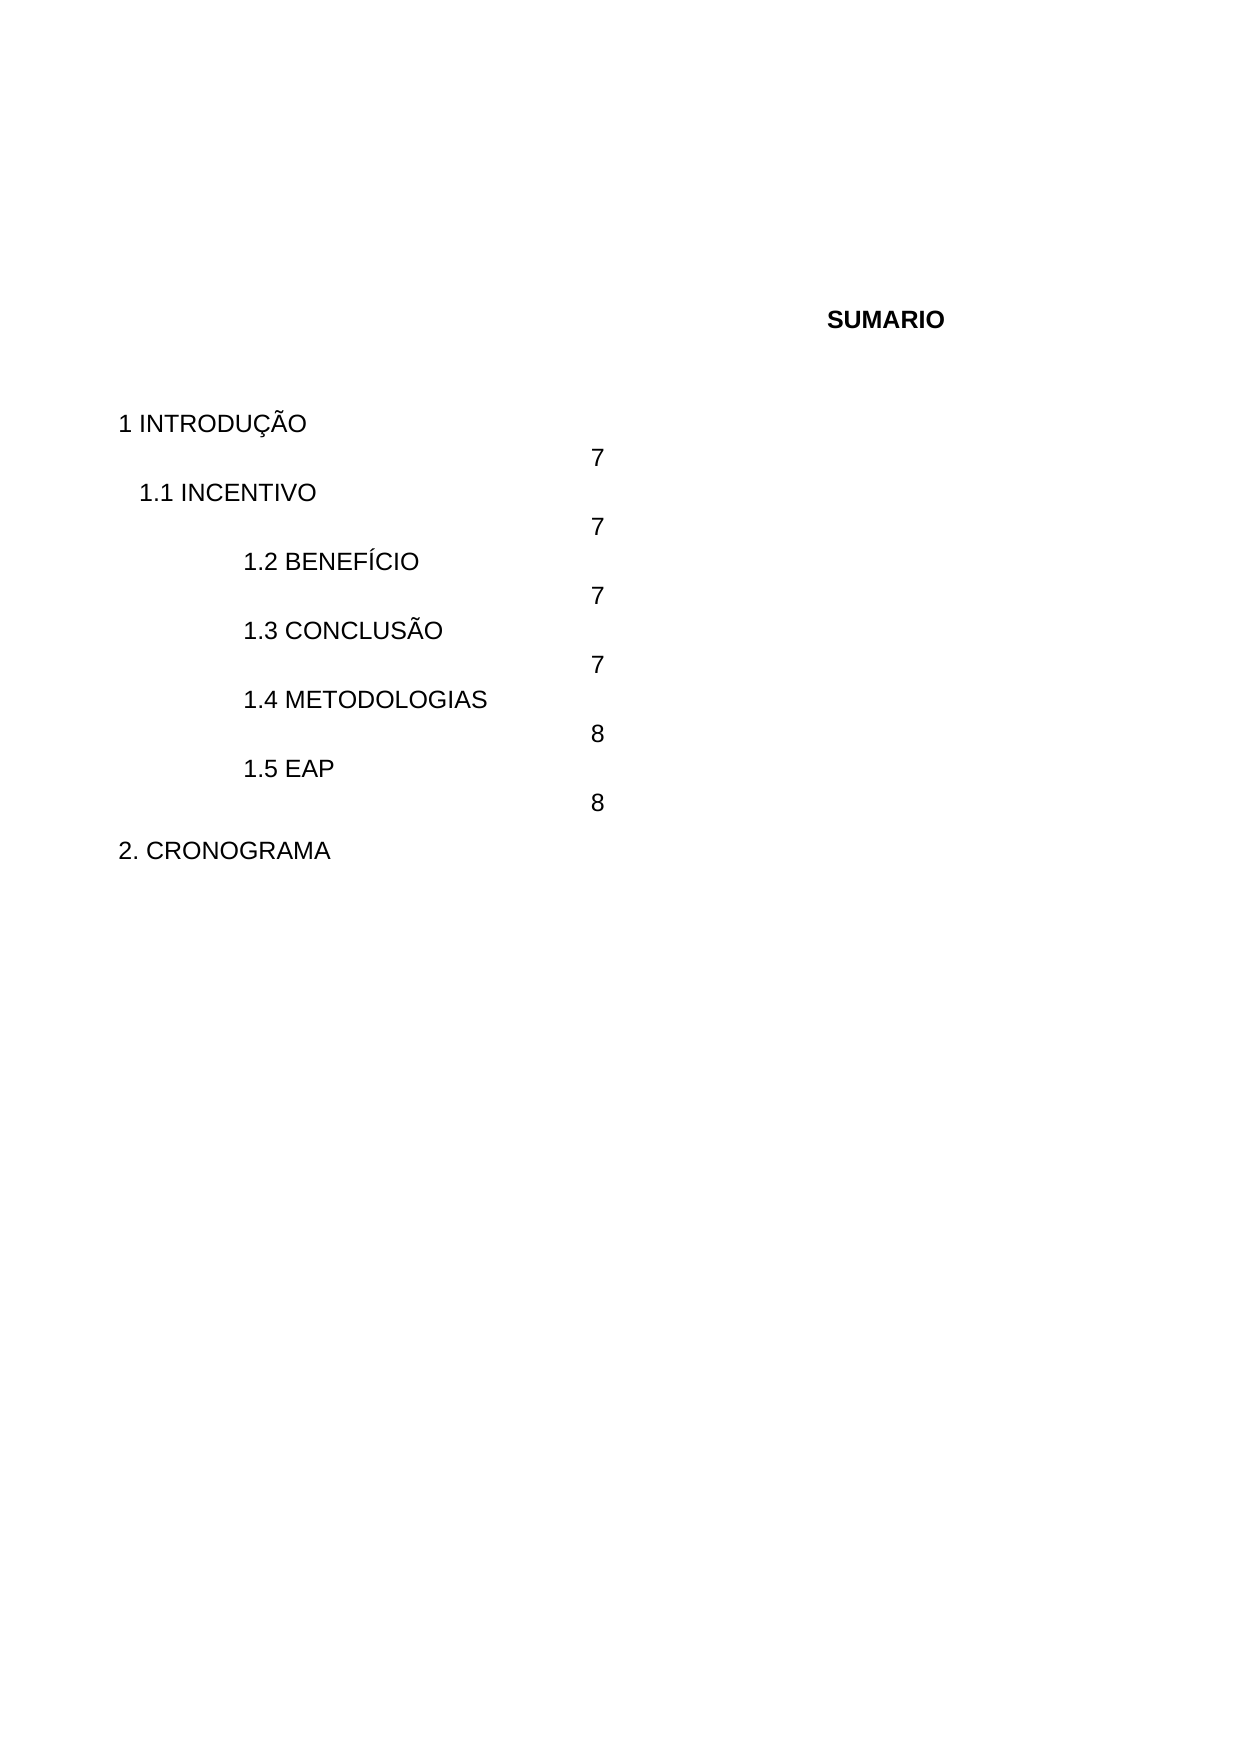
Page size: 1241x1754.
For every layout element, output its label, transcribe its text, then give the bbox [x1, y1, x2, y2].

text 1.2 BENEFÍCIO 7 [118, 547, 1122, 610]
text SUMARIO [118, 305, 1122, 334]
text 2. CRONOGRAMA [118, 848, 1122, 862]
text 1.5 EAP 8 [118, 754, 1122, 817]
text 1.3 CONCLUSÃO 7 [118, 616, 1122, 679]
text 1.4 METODOLOGIAS 8 [118, 685, 1122, 748]
text 1 INTRODUÇÃO 7 [118, 409, 1122, 472]
text 1.1 INCENTIVO 7 [118, 478, 1122, 541]
